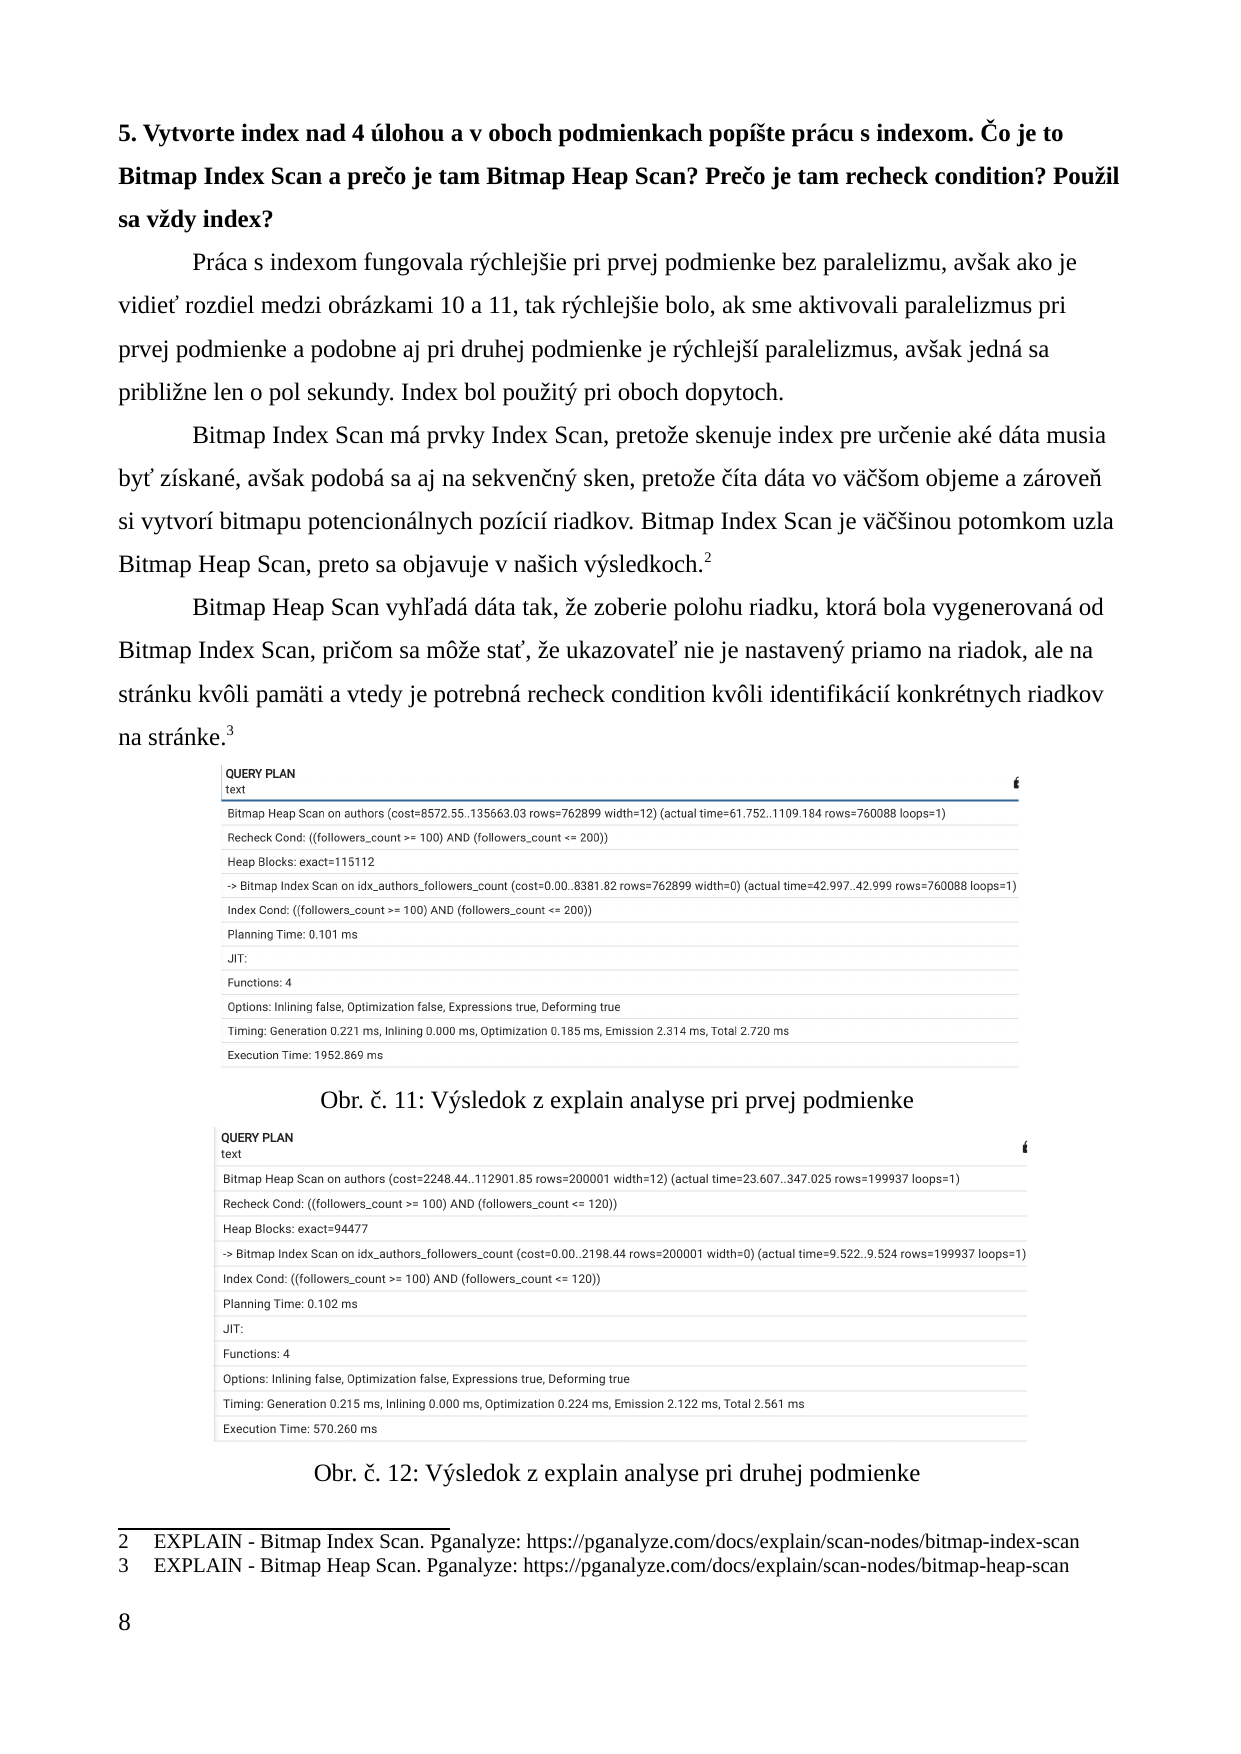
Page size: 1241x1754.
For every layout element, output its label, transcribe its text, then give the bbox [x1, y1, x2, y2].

text Bitmap Heap Scan vyhľadá dáta tak, že zoberie polohu riadku, ktorá bola vygenerovaná od Bitmap Index Scan, pričom sa môže stať, že ukazovateľ nie je nastavený priamo na riadok, ale na stránku kvôli pamäti a vtedy je potrebná recheck condition kvôli identifikácií konkrétnych riadkov na stránke. [118, 592, 1122, 751]
text 5. Vytvorte index nad 4 úlohou a v oboch podmienkach popíšte prácu s indexom. Čo je to [118, 118, 1122, 147]
picture [213, 1127, 1028, 1444]
text Obr. č. 11: Výsledok z explain analyse pri prvej podmienke [118, 1085, 1122, 1113]
text EXPLAIN - Bitmap Index Scan. Pganalyze: https://pganalyze.com/docs/explain/scan-nodes/bitmap-index-scan [118, 1529, 1122, 1553]
text Bitmap Index Scan a prečo je tam Bitmap Heap Scan? Prečo je tam recheck condition? Použil [118, 161, 1122, 190]
text Obr. č. 12: Výsledok z explain analyse pri druhej podmienke [118, 1458, 1122, 1487]
text Práca s indexom fungovala rýchlejšie pri prvej podmienke bez paralelizmu, avšak ako je vidieť rozdiel medzi obrázkami 10 a 11, tak rýchlejšie bolo, ak sme aktivovali paralelizmus pri prvej podmienke a podobne aj pri druhej podmienke je rýchlejší paralelizmus, avšak jedná sa približne len o pol sekundy. Index bol použitý pri oboch dopytoch. [118, 247, 1122, 406]
picture [221, 765, 1019, 1071]
text Bitmap Index Scan má prvky Index Scan, pretože skenuje index pre určenie aké dáta musia byť získané, avšak podobá sa aj na sekvenčný sken, pretože číta dáta vo väčšom objeme a zároveň si vytvorí bitmapu potencionálnych pozícií riadkov. Bitmap Index Scan je väčšinou potomkom uzla Bitmap Heap Scan, preto sa objavuje v našich výsledkoch. [118, 420, 1122, 578]
text EXPLAIN - Bitmap Heap Scan. Pganalyze: https://pganalyze.com/docs/explain/scan-nodes/bitmap-heap-scan [118, 1553, 1122, 1577]
text sa vždy index? [118, 204, 1122, 233]
